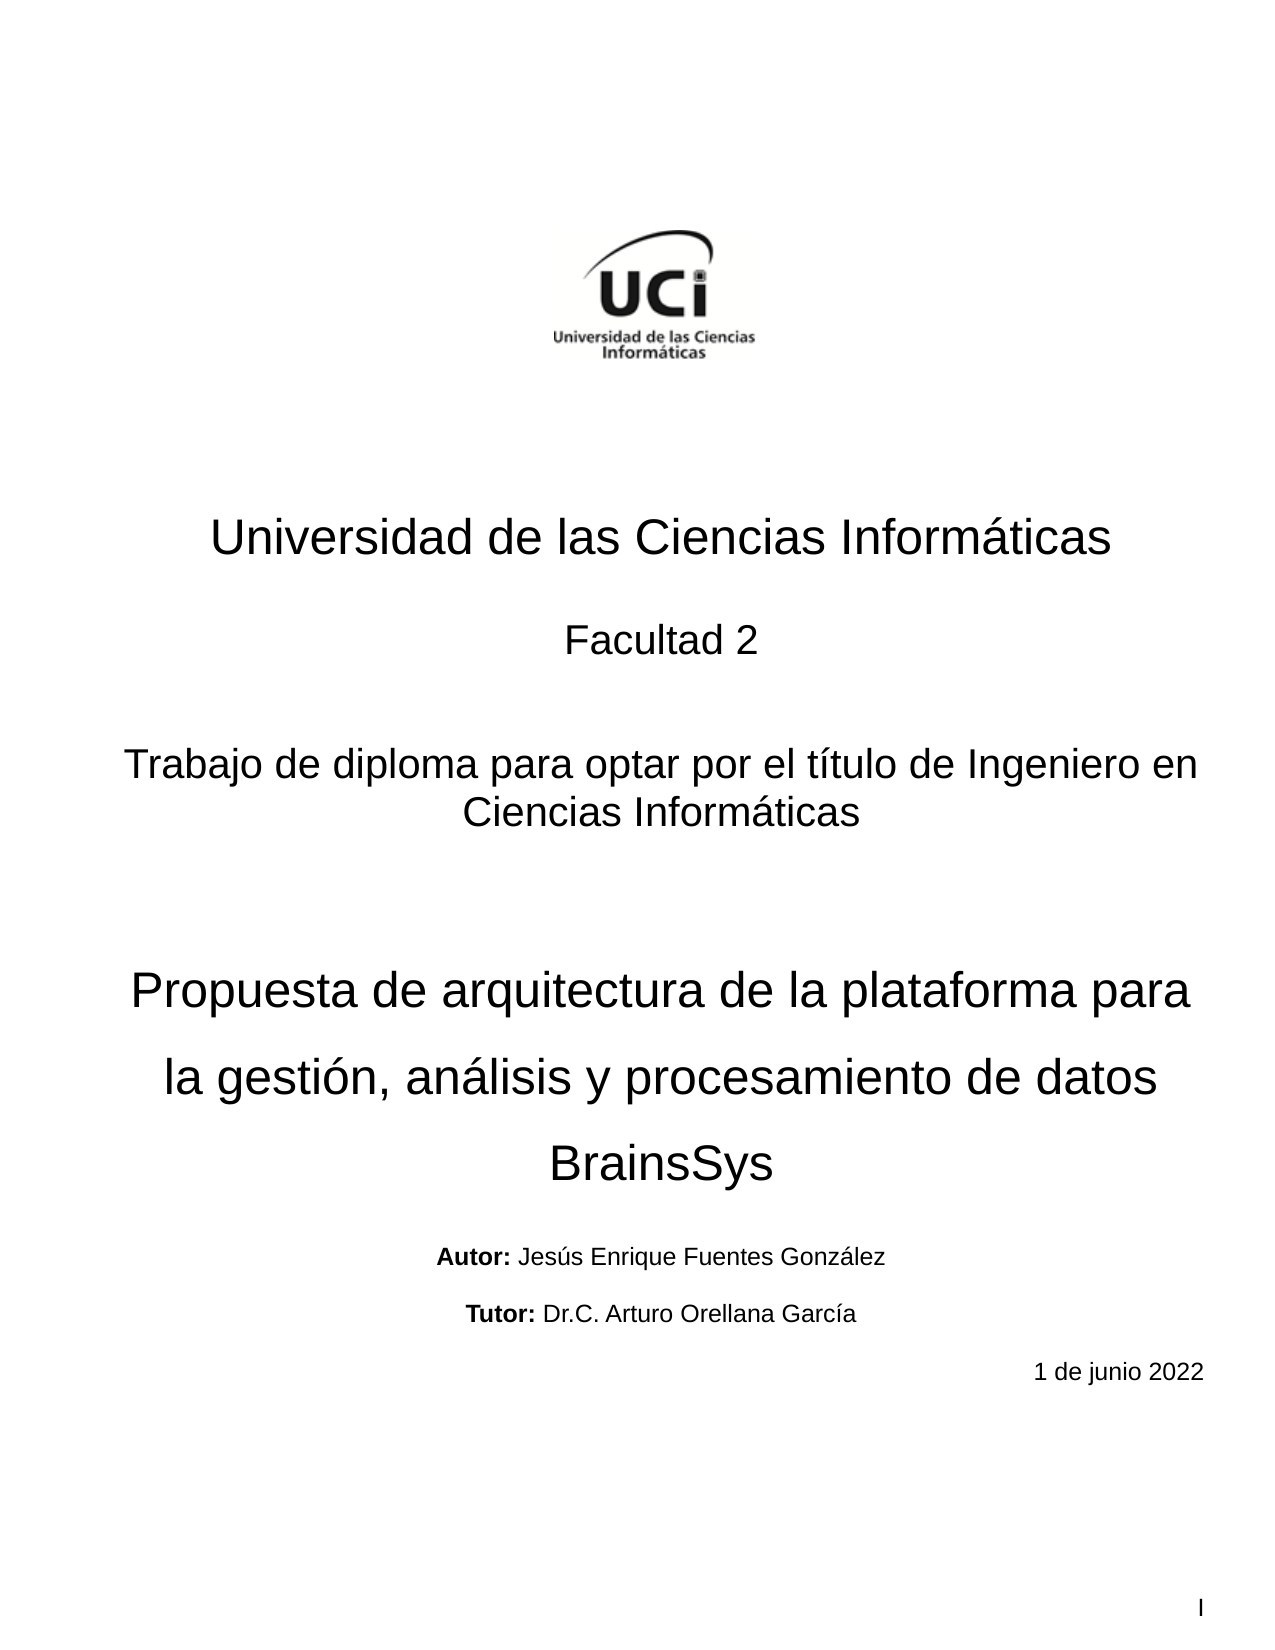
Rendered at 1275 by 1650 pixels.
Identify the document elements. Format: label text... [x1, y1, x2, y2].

title Propuesta de arquitectura de la plataforma para la gestión, análisis y procesamiento de datos BrainsSys [118, 961, 1204, 1191]
picture [554, 230, 769, 368]
title Universidad de las Ciencias Informáticas [118, 507, 1204, 564]
text 1 de junio 2022 [118, 1357, 1204, 1386]
subtitle Trabajo de diploma para optar por el título de Ingeniero en Ciencias Informáticas [118, 740, 1204, 836]
text Tutor: Dr.C. Arturo Orellana García [118, 1299, 1204, 1328]
text Autor: Jesús Enrique Fuentes González [118, 1241, 1204, 1270]
subtitle Facultad 2 [118, 615, 1204, 663]
